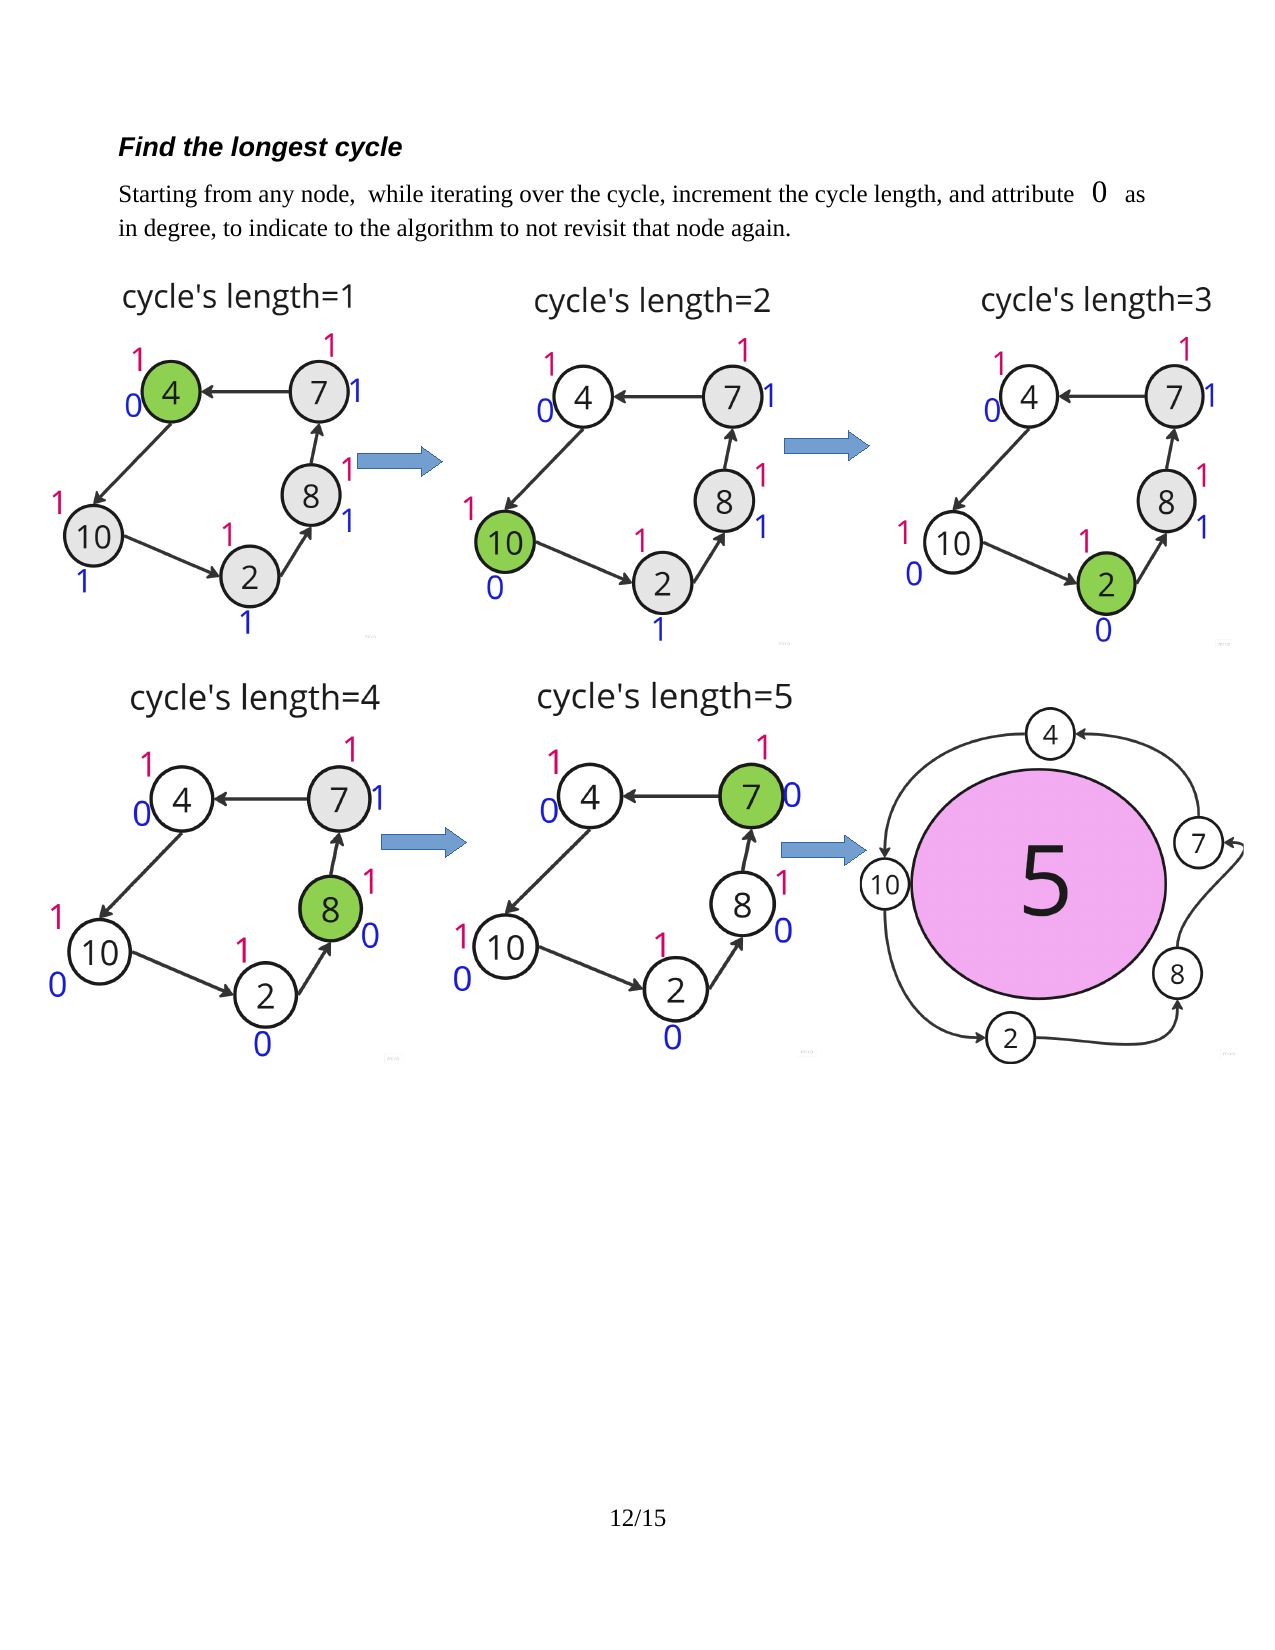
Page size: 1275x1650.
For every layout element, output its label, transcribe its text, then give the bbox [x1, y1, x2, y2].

picture [28, 674, 408, 1069]
picture [432, 673, 822, 1062]
text Starting from any node, while iterating over the cycle, increment the cycle length, and attribute as in degree, to indicate to the algorithm to not revisit that node again. [118, 174, 1157, 242]
picture [32, 274, 384, 646]
picture [442, 278, 798, 653]
picture [859, 707, 1244, 1064]
subtitle Find the longest cycle [118, 131, 1157, 162]
picture [877, 277, 1238, 654]
